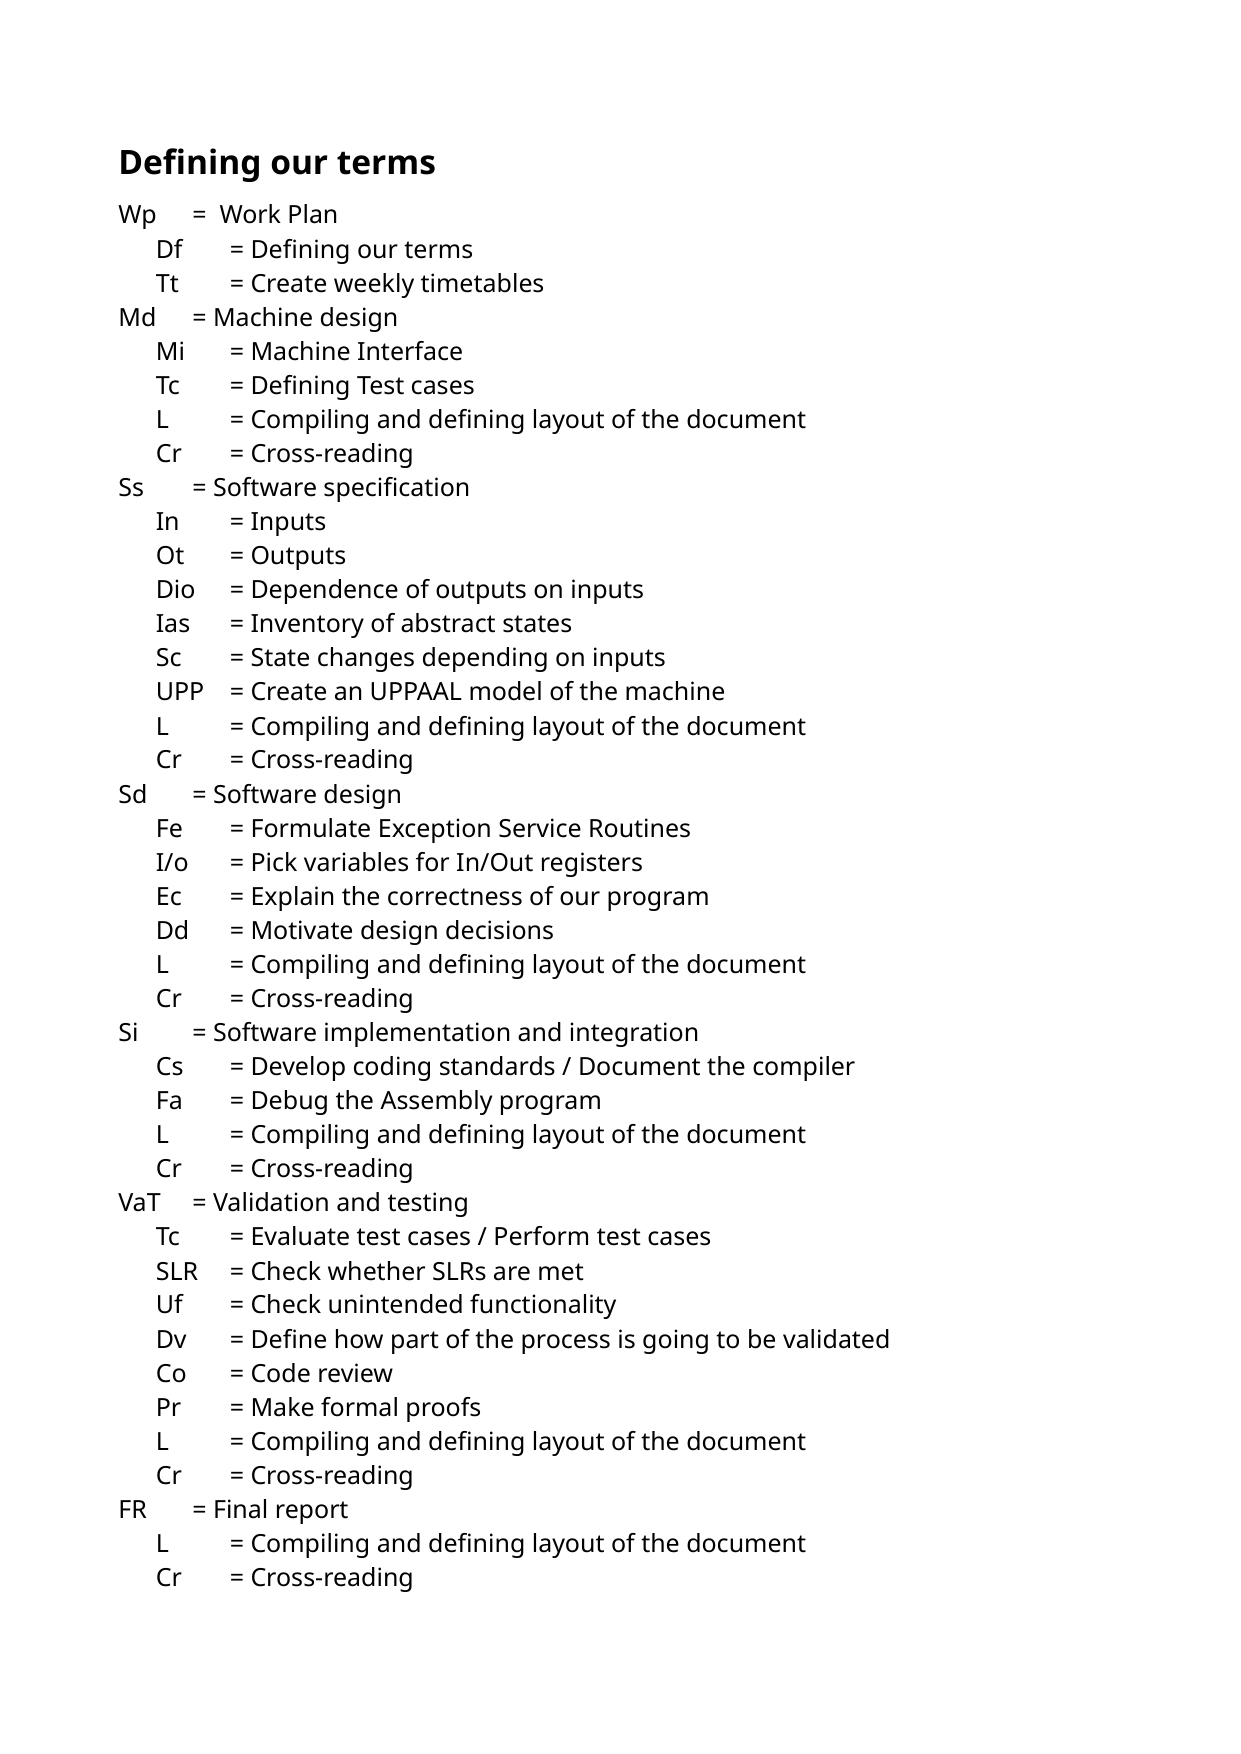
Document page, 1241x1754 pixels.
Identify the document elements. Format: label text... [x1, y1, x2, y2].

text L = Compiling and defining layout of the document [156, 1526, 1122, 1560]
text Ec = Explain the correctness of our program [156, 878, 1122, 912]
text VaT = Validation and testing [118, 1185, 1122, 1219]
text I/o = Pick variables for In/Out registers [156, 844, 1122, 878]
text L = Compiling and defining layout of the document [156, 402, 1122, 436]
text Md = Machine design [118, 299, 1122, 333]
text Uf = Check unintended functionality [156, 1287, 1122, 1321]
text L = Compiling and defining layout of the document [156, 947, 1122, 981]
text Fe = Formulate Exception Service Routines [156, 810, 1122, 844]
text Wp = Work Plan [118, 197, 1122, 231]
text Df = Defining our terms [156, 231, 1122, 265]
text Sd = Software design [118, 776, 1122, 810]
text Cr = Cross-reading [156, 981, 1122, 1015]
text Ias = Inventory of abstract states [156, 606, 1122, 640]
text L = Compiling and defining layout of the document [156, 1117, 1122, 1151]
text Dv = Define how part of the process is going to be validated [156, 1321, 1122, 1355]
text Cr = Cross-reading [156, 436, 1122, 470]
text UPP = Create an UPPAAL model of the machine [156, 674, 1122, 708]
text L = Compiling and defining layout of the document [156, 1423, 1122, 1457]
text FR = Final report [118, 1492, 1122, 1526]
text Mi = Machine Interface [156, 333, 1122, 367]
text Co = Code review [156, 1355, 1122, 1389]
text Cr = Cross-reading [156, 1457, 1122, 1492]
subtitle Cr = Cross-reading [156, 1560, 1122, 1594]
text Sc = State changes depending on inputs [156, 640, 1122, 674]
text Dio = Dependence of outputs on inputs [156, 572, 1122, 606]
text L = Compiling and defining layout of the document [156, 708, 1122, 742]
text Cr = Cross-reading [156, 742, 1122, 776]
text Tc = Defining Test cases [156, 367, 1122, 402]
text Pr = Make formal proofs [156, 1389, 1122, 1423]
text Cs = Develop coding standards / Document the compiler [156, 1049, 1122, 1083]
text Tt = Create weekly timetables [156, 265, 1122, 299]
text Dd = Motivate design decisions [156, 912, 1122, 947]
text Tc = Evaluate test cases / Perform test cases [156, 1219, 1122, 1253]
text SLR = Check whether SLRs are met [156, 1253, 1122, 1287]
subtitle Defining our terms [118, 139, 1122, 185]
text Ot = Outputs [156, 538, 1122, 572]
text Si = Software implementation and integration [118, 1015, 1122, 1049]
text Fa = Debug the Assembly program [156, 1083, 1122, 1117]
text In = Inputs [156, 504, 1122, 538]
text Cr = Cross-reading [156, 1151, 1122, 1185]
text Ss = Software specification [118, 470, 1122, 504]
